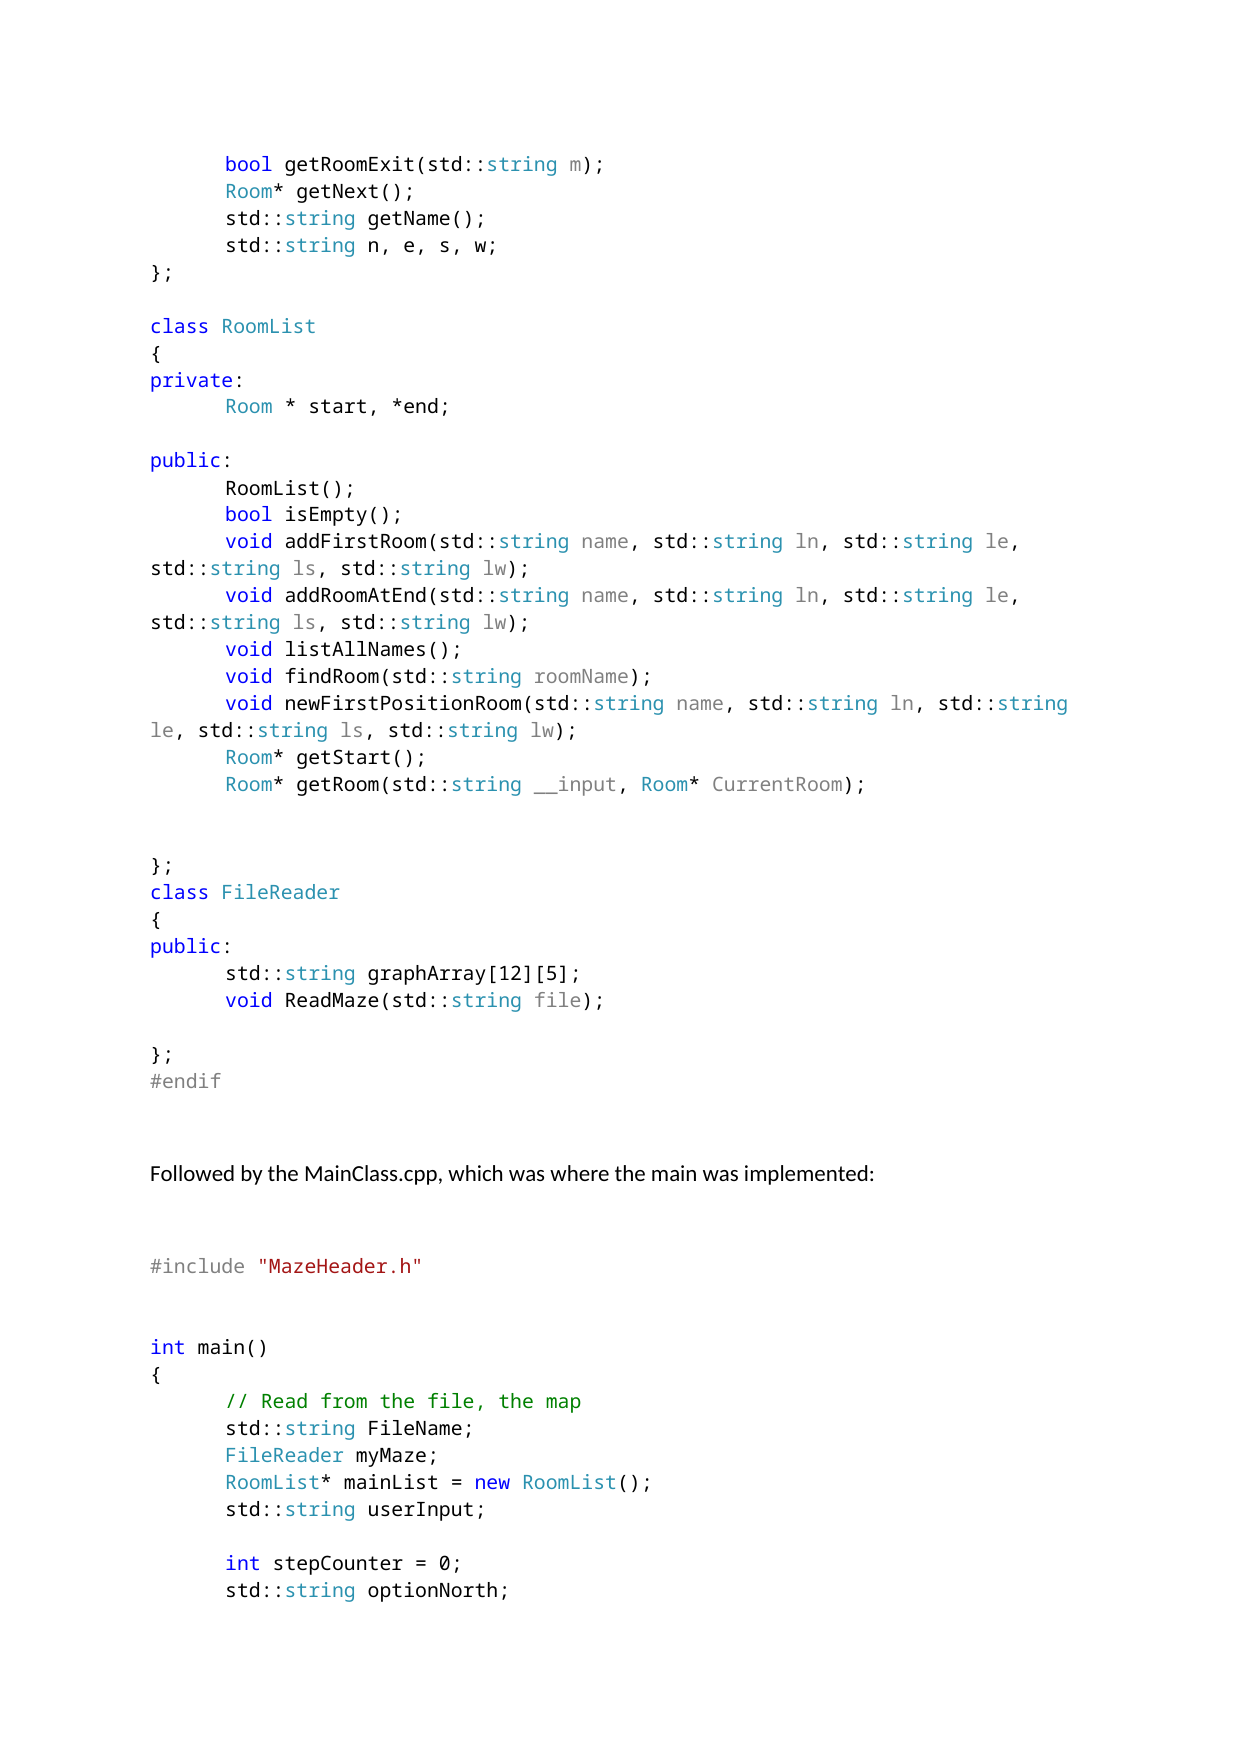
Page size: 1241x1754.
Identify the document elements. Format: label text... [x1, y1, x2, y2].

text public: [150, 932, 1090, 959]
text bool isEmpty(); [150, 501, 1090, 528]
text public: [150, 447, 1090, 474]
text void newFirstPositionRoom(std::string name, std::string ln, std::string le, std::string ls, std::string lw); [150, 689, 1090, 743]
text FileReader myMaze; [150, 1441, 1090, 1468]
text Room* getStart(); [150, 743, 1090, 771]
text void ReadMaze(std::string file); [150, 986, 1090, 1013]
text class RoomList [150, 312, 1090, 339]
text RoomList* mainList = new RoomList(); [150, 1468, 1090, 1495]
text private: [150, 366, 1090, 393]
text std::string userInput; [150, 1495, 1090, 1522]
text RoomList(); [150, 474, 1090, 501]
text Room * start, *end; [150, 393, 1090, 420]
text void addFirstRoom(std::string name, std::string ln, std::string le, std::string ls, std::string lw); [150, 528, 1090, 582]
text Room* getRoom(std::string __input, Room* CurrentRoom); [150, 771, 1090, 797]
text void listAllNames(); [150, 636, 1090, 663]
text std::string graphArray[12][5]; [150, 959, 1090, 986]
text }; [150, 1040, 1090, 1067]
text }; [150, 258, 1090, 285]
text void addRoomAtEnd(std::string name, std::string ln, std::string le, std::string ls, std::string lw); [150, 582, 1090, 636]
text std::string getName(); [150, 204, 1090, 231]
text std::string FileName; [150, 1414, 1090, 1441]
text Room* getNext(); [150, 177, 1090, 204]
text std::string optionNorth; [150, 1576, 1090, 1603]
text #endif [150, 1067, 1090, 1094]
text { [150, 339, 1090, 366]
text void findRoom(std::string roomName); [150, 663, 1090, 689]
text class FileReader [150, 878, 1090, 905]
text Followed by the MainClass.cpp, which was where the main was implemented: [150, 1159, 1090, 1187]
text int main() [150, 1333, 1090, 1360]
text std::string n, e, s, w; [150, 231, 1090, 258]
text // Read from the file, the map [150, 1387, 1090, 1414]
text int stepCounter = 0; [150, 1549, 1090, 1576]
text bool getRoomExit(std::string m); [150, 150, 1090, 177]
text }; [150, 851, 1090, 878]
text { [150, 905, 1090, 932]
text { [150, 1360, 1090, 1387]
text #include "MazeHeader.h" [150, 1252, 1090, 1279]
